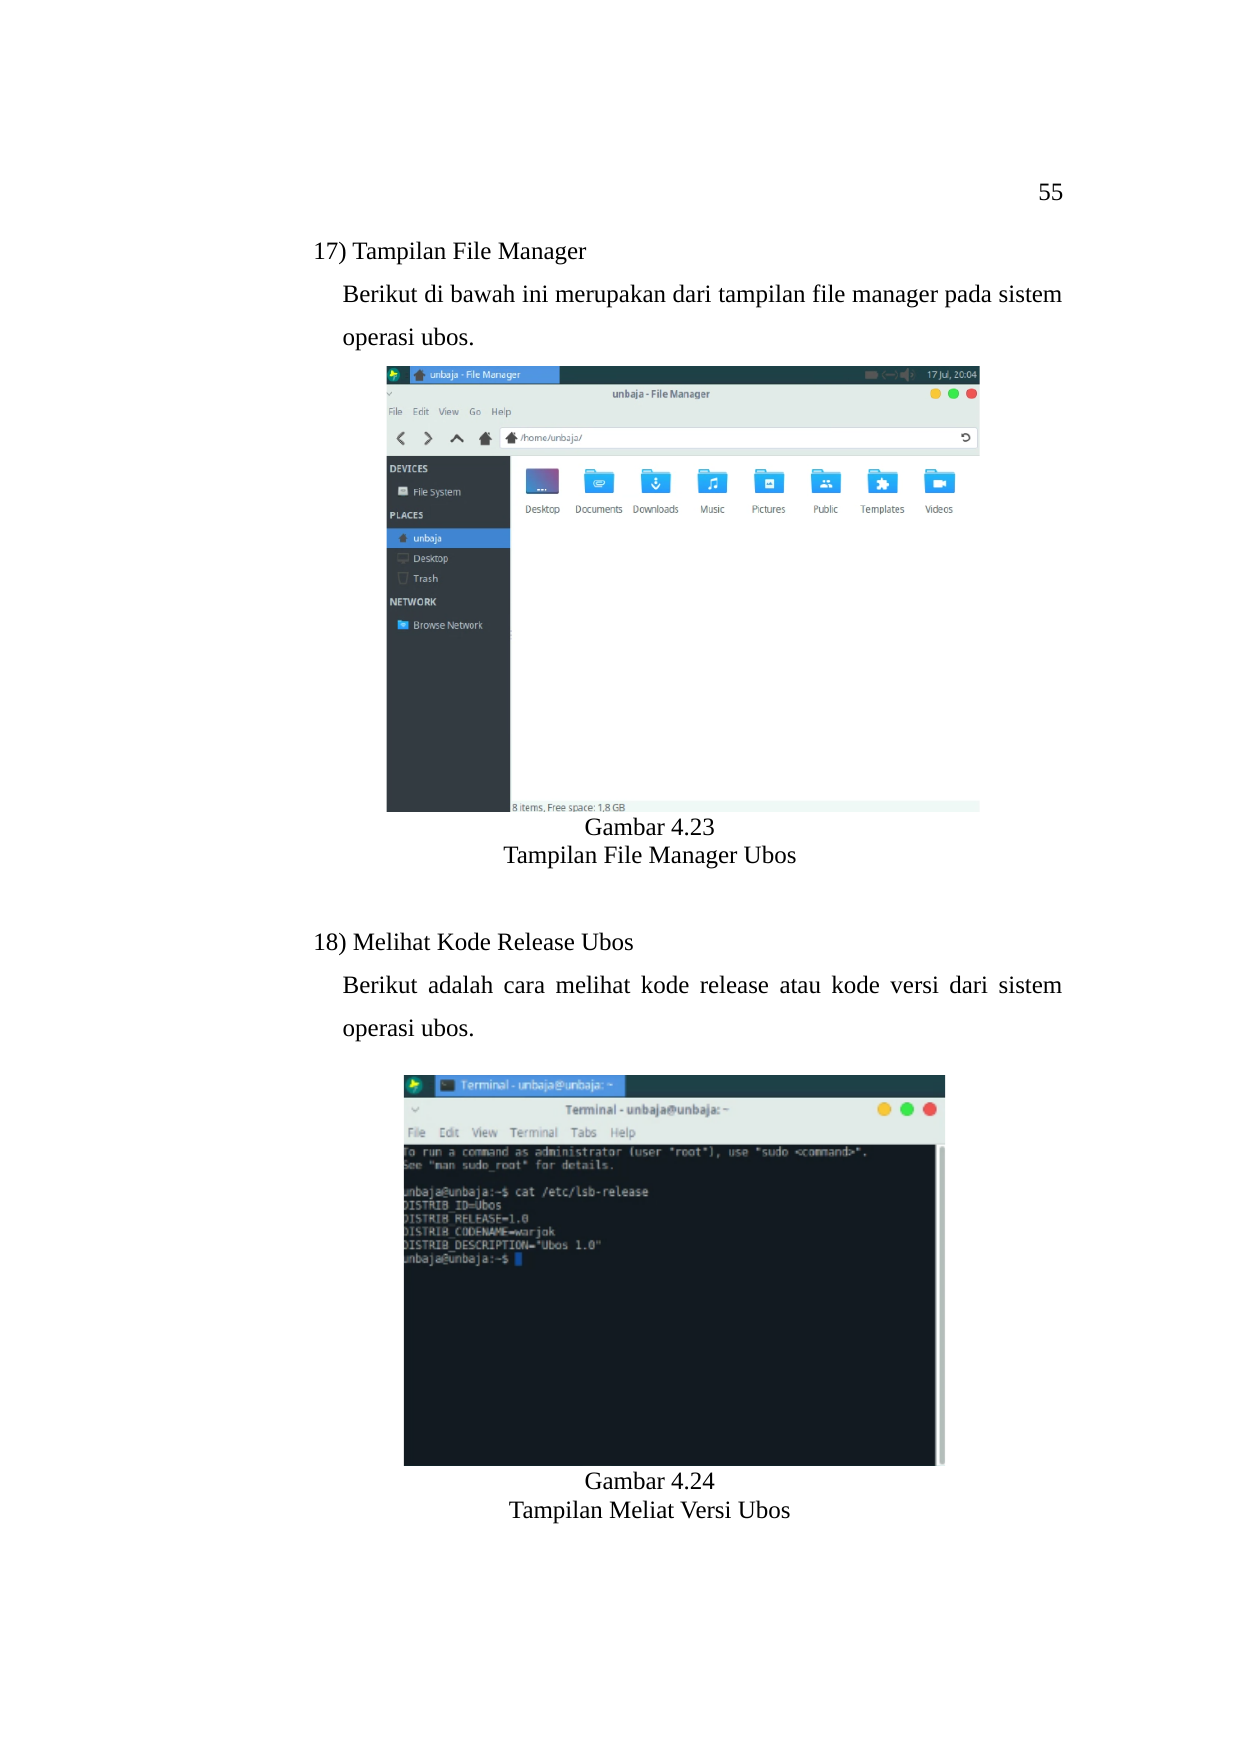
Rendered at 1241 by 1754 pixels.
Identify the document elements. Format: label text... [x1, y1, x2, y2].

text Tampilan Meliat Versi Ubos [236, 1495, 1063, 1523]
text Gambar 4.24 [236, 1056, 1063, 1495]
picture [403, 1075, 876, 1466]
picture [386, 366, 980, 812]
text 18) Melihat Kode Release Ubos [313, 927, 1063, 955]
text Gambar 4.23 [236, 366, 1063, 840]
text Berikut di bawah ini merupakan dari tampilan file manager pada sistem operasi ubos. [342, 279, 1063, 351]
text 17) Tampilan File Manager [313, 236, 1063, 265]
text Berikut adalah cara melihat kode release atau kode versi dari sistem operasi ubos. [342, 970, 1063, 1042]
text Tampilan File Manager Ubos [236, 840, 1063, 869]
